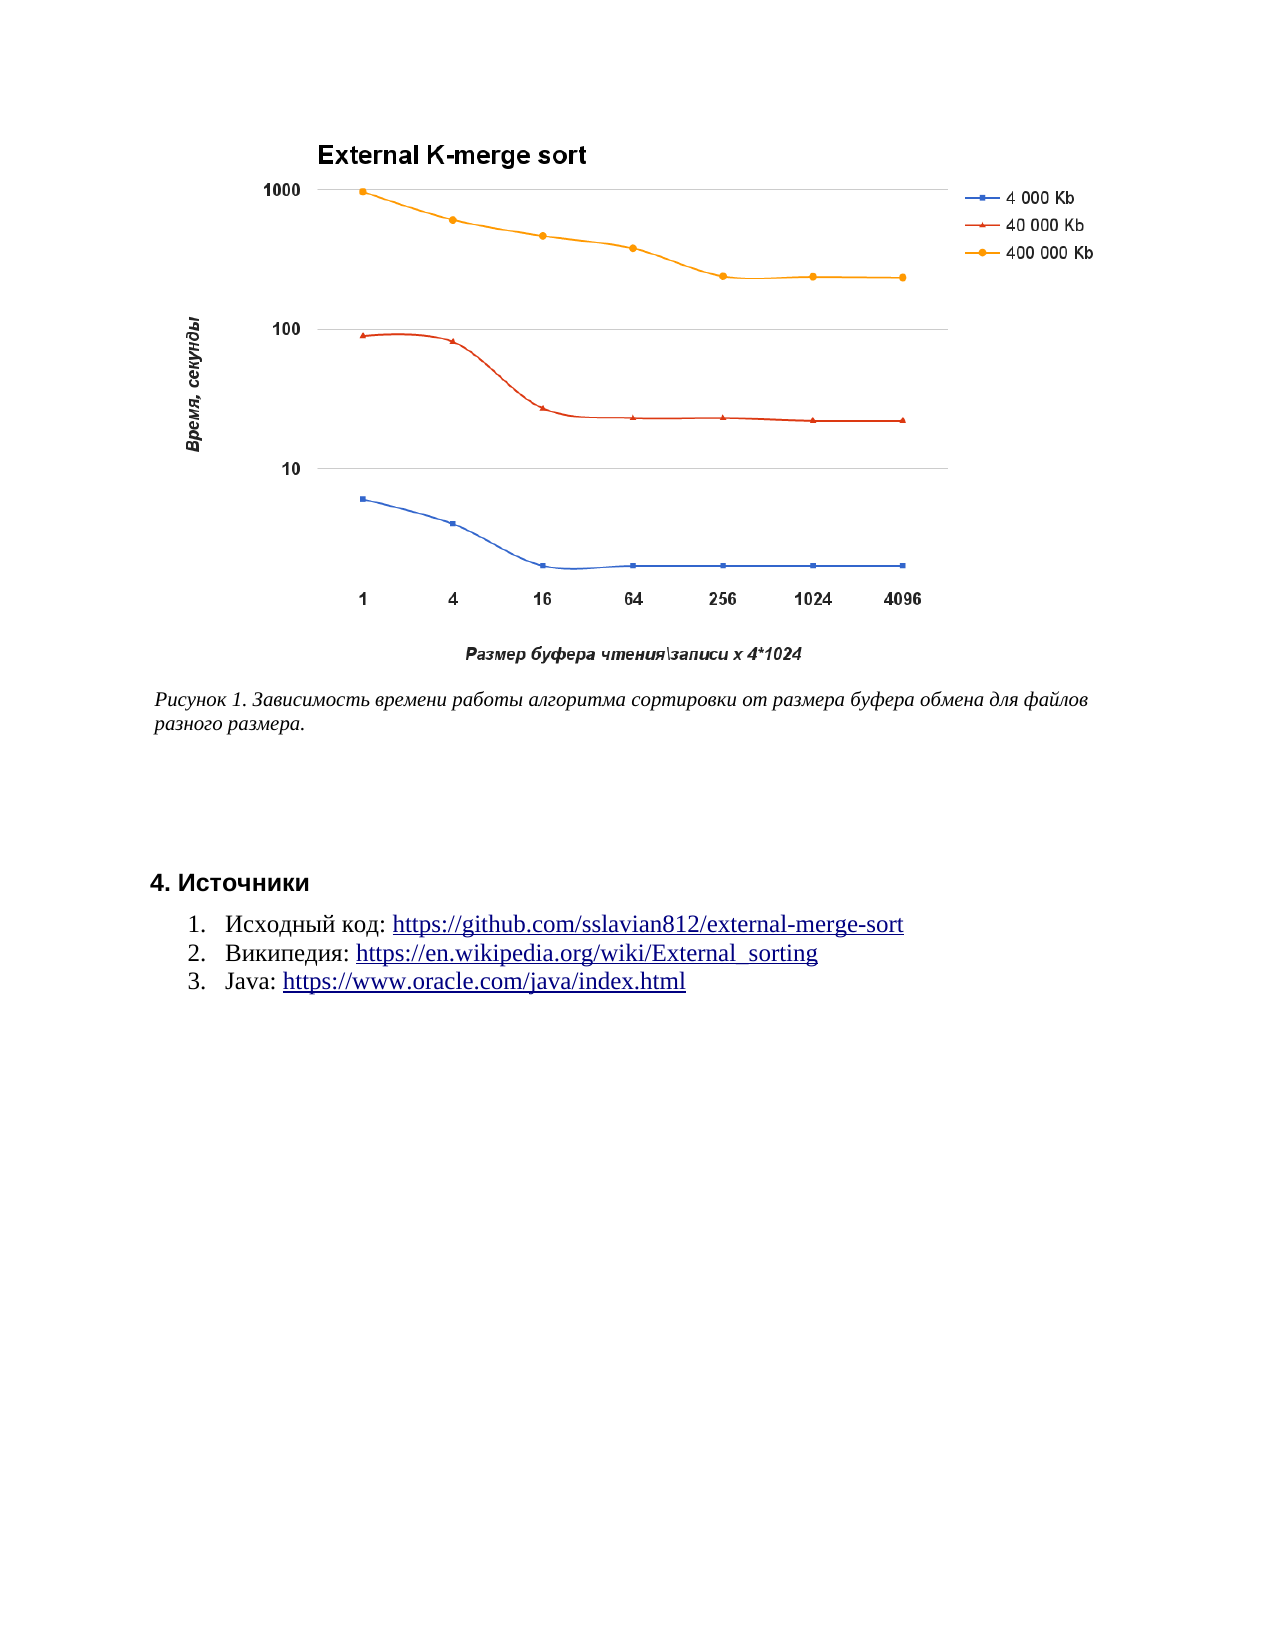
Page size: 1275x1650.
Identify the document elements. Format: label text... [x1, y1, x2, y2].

text Рисунок 1. Зависимость времени работы алгоритма сортировки от размера буфера обмена для файлов разного размера. [154, 687, 1121, 735]
picture [154, 87, 1121, 687]
list Википедия: https://en.wikipedia.org/wiki/External_sorting [187, 938, 1125, 966]
list Исходный код: https://github.com/sslavian812/external-merge-sort [187, 909, 1125, 938]
list Java: https://www.oracle.com/java/index.html [187, 966, 1125, 995]
text 4. Источники [150, 868, 1125, 896]
